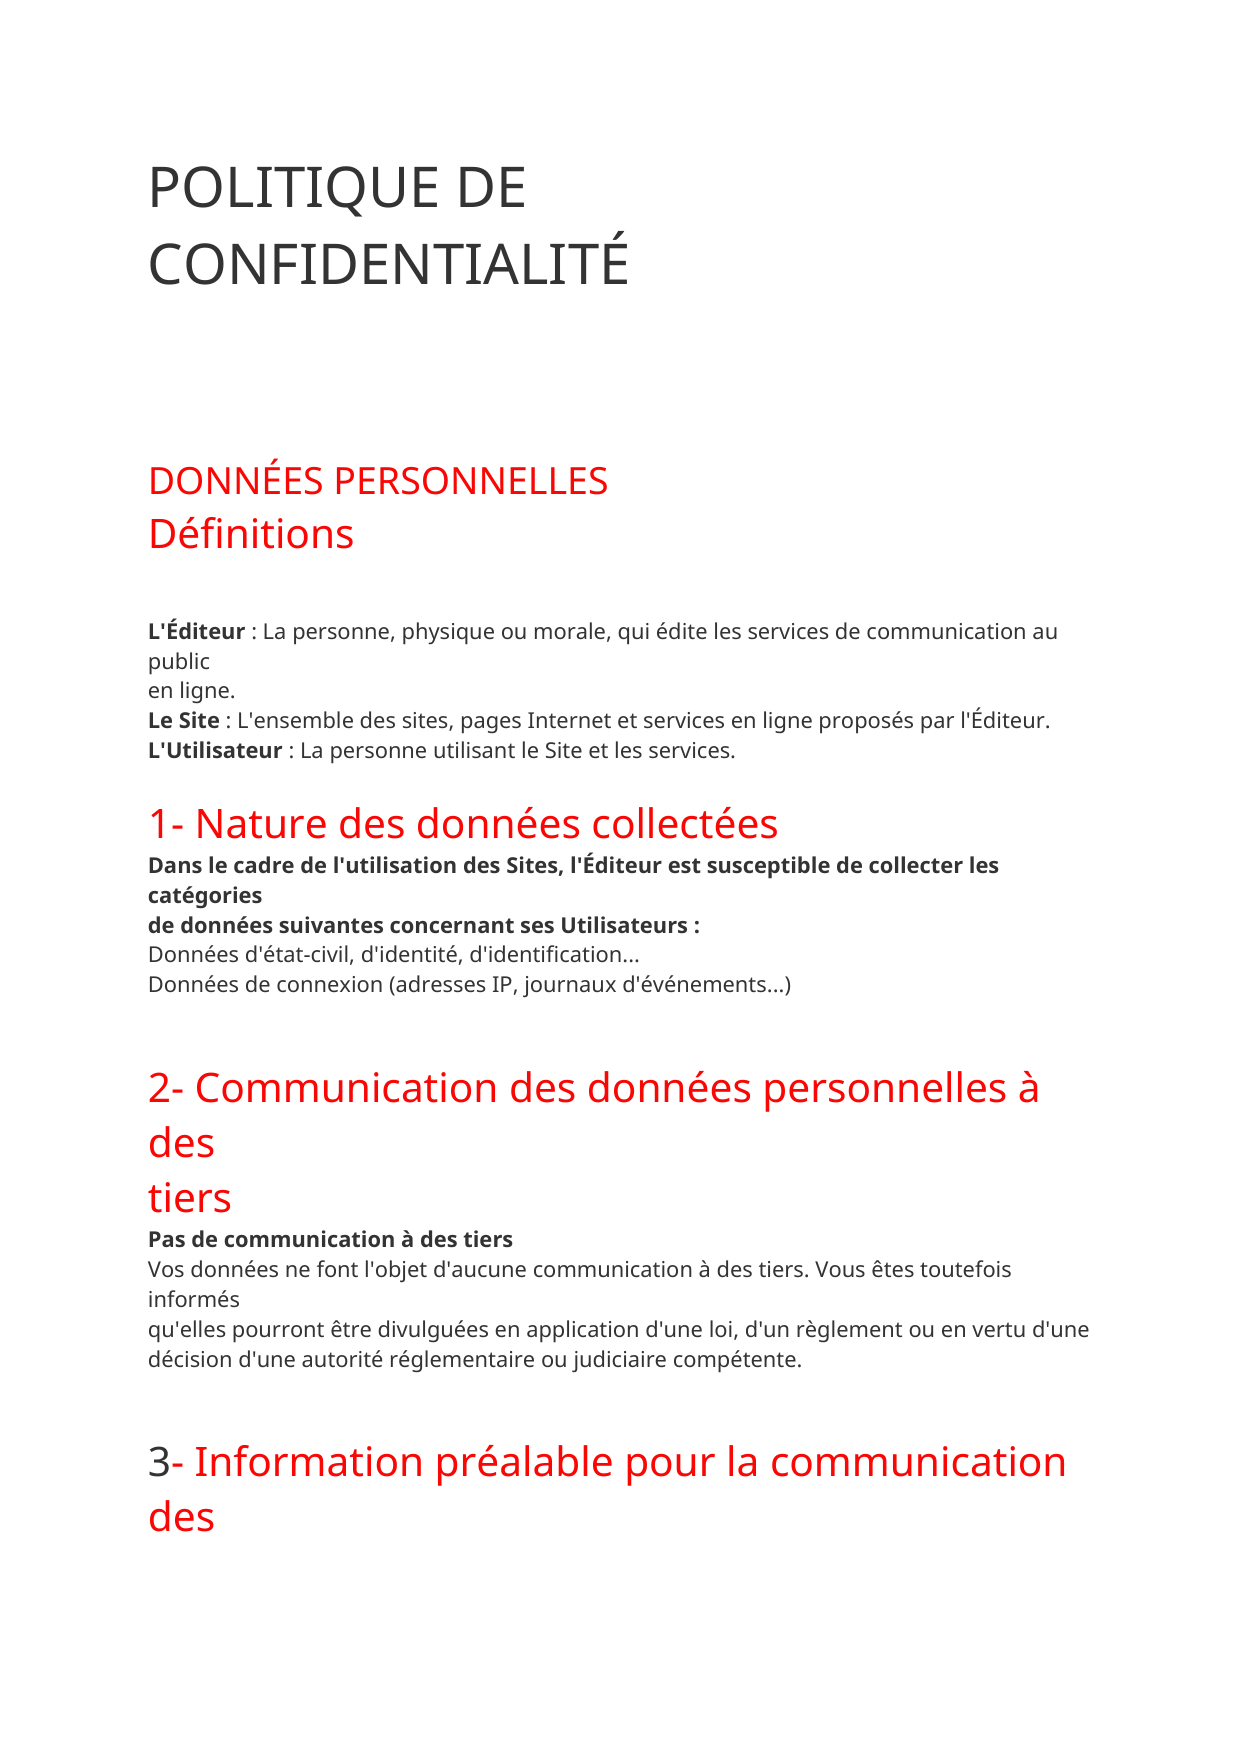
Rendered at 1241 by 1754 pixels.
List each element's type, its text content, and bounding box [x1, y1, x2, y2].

text 1- Nature des données collectées [148, 795, 1093, 850]
text CONFIDENTIALITÉ [148, 224, 1093, 301]
text Dans le cadre de l'utilisation des Sites, l'Éditeur est susceptible de collecter les catégories [148, 850, 1093, 909]
text Vos données ne font l'objet d'aucune communication à des tiers. Vous êtes toutefois informés [148, 1254, 1093, 1314]
text Pas de communication à des tiers [148, 1224, 1093, 1254]
text qu'elles pourront être divulguées en application d'une loi, d'un règlement ou en vertu d'une [148, 1314, 1093, 1344]
text L'Éditeur : La personne, physique ou morale, qui édite les services de communication au public [148, 616, 1093, 676]
text Données de connexion (adresses IP, journaux d'événements...) [148, 969, 1093, 999]
text 3- Information préalable pour la communication des [148, 1433, 1093, 1544]
text en ligne. [148, 676, 1093, 705]
text décision d'une autorité réglementaire ou judiciaire compétente. [148, 1344, 1093, 1373]
text Définitions [148, 505, 1093, 561]
text de données suivantes concernant ses Utilisateurs : [148, 909, 1093, 939]
text POLITIQUE DE [148, 148, 1093, 224]
text tiers [148, 1169, 1093, 1224]
text Données d'état-civil, d'identité, d'identification... [148, 939, 1093, 969]
text L'Utilisateur : La personne utilisant le Site et les services. [148, 735, 1093, 765]
text DONNÉES PERSONNELLES [148, 454, 1093, 505]
text Le Site : L'ensemble des sites, pages Internet et services en ligne proposés par l'Éditeur. [148, 705, 1093, 735]
text 2- Communication des données personnelles à des [148, 1058, 1093, 1169]
